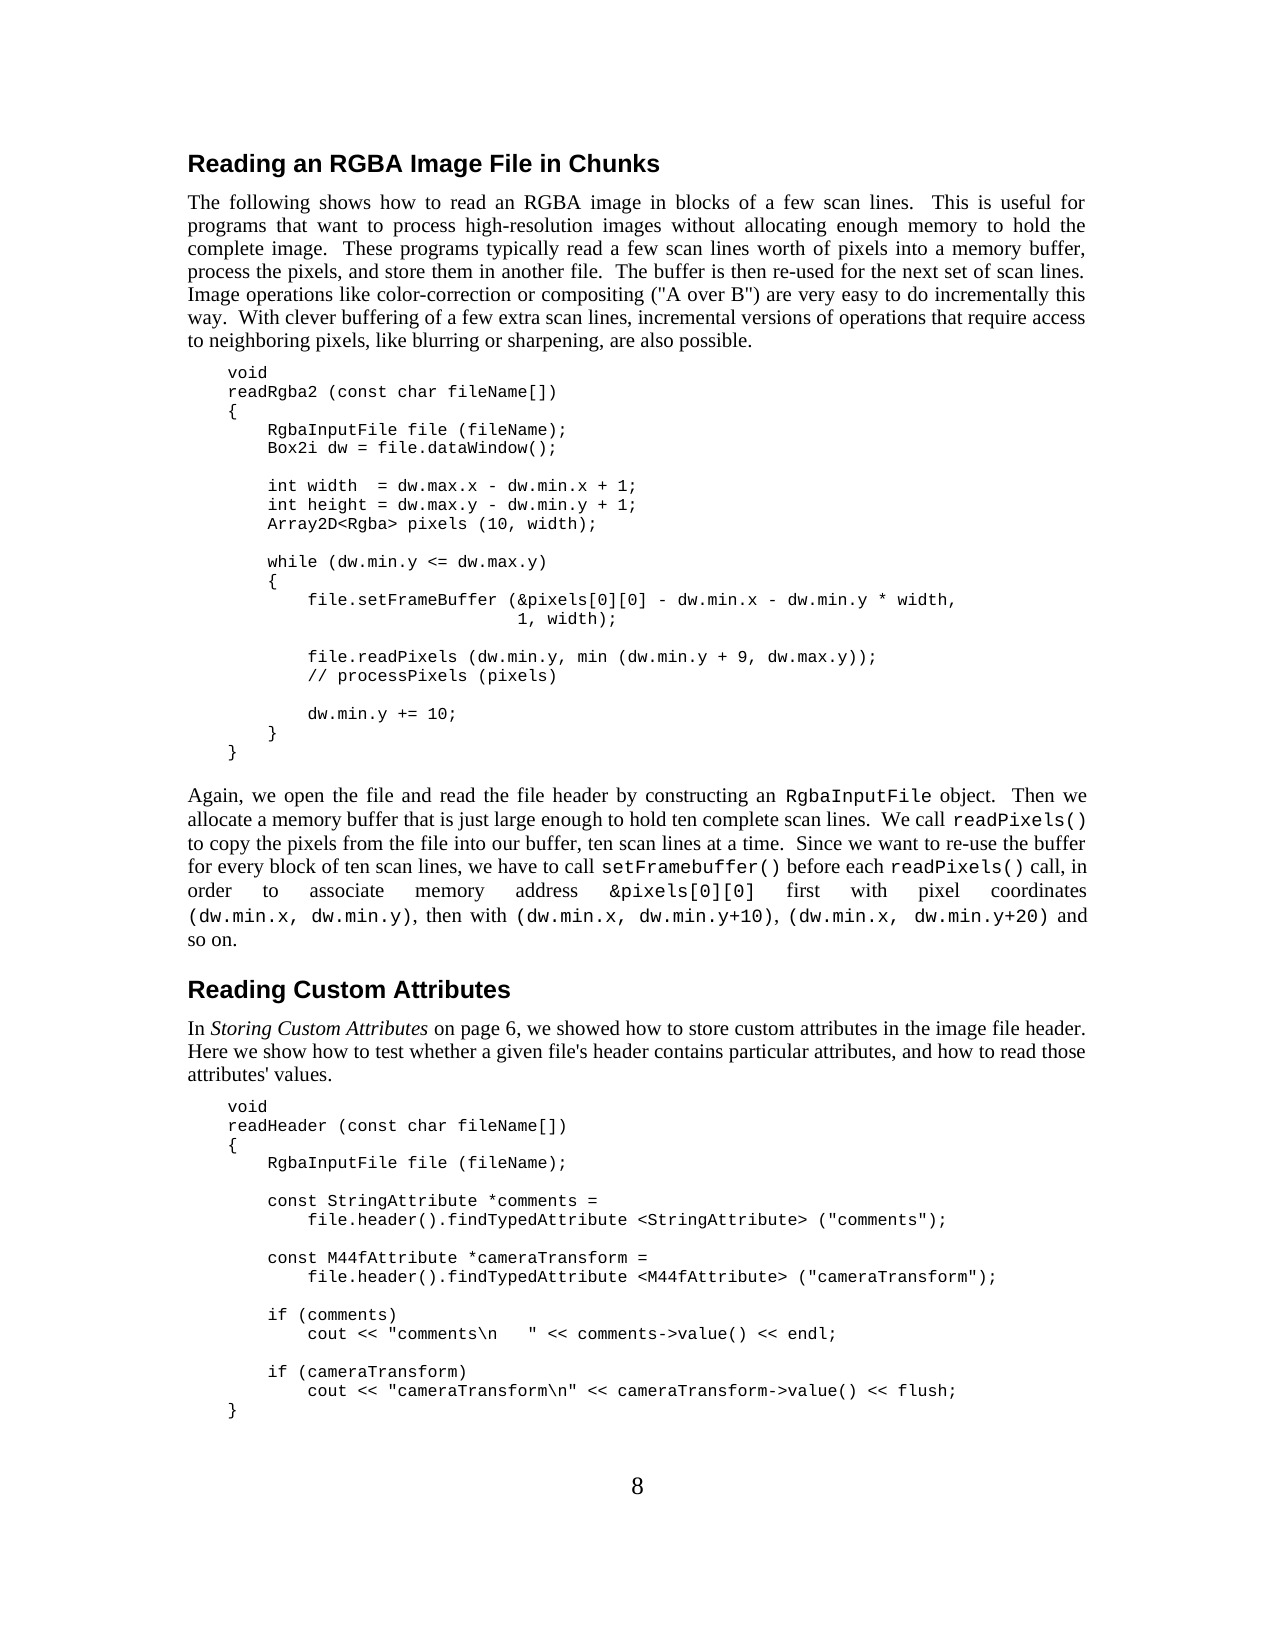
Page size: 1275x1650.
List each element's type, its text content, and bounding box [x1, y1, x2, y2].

text const M44fAttribute *cameraTransform = [187, 1250, 1087, 1269]
text file.readPixels (dw.min.y, min (dw.min.y + 9, dw.max.y)); [187, 648, 1087, 667]
text int height = dw.max.y - dw.min.y + 1; [187, 497, 1087, 516]
subtitle Reading Custom Attributes [187, 976, 1087, 1004]
text if (cameraTransform) [187, 1363, 1087, 1382]
text int width = dw.max.x - dw.min.x + 1; [187, 478, 1087, 497]
text readHeader (const char fileName[]) [187, 1117, 1087, 1136]
text } [187, 724, 1087, 743]
text void [187, 364, 1087, 383]
text { [187, 1136, 1087, 1155]
text { [187, 402, 1087, 421]
text const StringAttribute *comments = [187, 1193, 1087, 1212]
text cout << "cameraTransform\n" << cameraTransform->value() << flush; [187, 1382, 1087, 1401]
text if (comments) [187, 1307, 1087, 1326]
text void [187, 1098, 1087, 1117]
text RgbaInputFile file (fileName); [187, 421, 1087, 440]
text readRgba2 (const char fileName[]) [187, 383, 1087, 402]
text In Storing Custom Attributes on page 6, we showed how to store custom attributes in the image file header. Here we show how to test whether a given file's header contains particular attributes, and how to read those attributes' values. [187, 1016, 1087, 1086]
subtitle Reading an RGBA Image File in Chunks [187, 150, 1087, 178]
text Again, we open the file and read the file header by constructing an RgbaInputFile object. Then we allocate a memory buffer that is just large enough to hold ten complete scan lines. We call readPixels() to copy the pixels from the file into our buffer, ten scan lines at a time. Since we want to re-use the buffer for every block of ten scan lines, we have to call setFramebuffer() before each readPixels() call, in order to associate memory address &pixels[0][0] first with pixel coordinates (dw.min.x, dw.min.y), then with (dw.min.x, dw.min.y+10), (dw.min.x, dw.min.y+20) and so on. [187, 783, 1087, 951]
text } [187, 743, 1087, 762]
text // processPixels (pixels) [187, 667, 1087, 686]
text { [187, 573, 1087, 592]
text RgbaInputFile file (fileName); [187, 1155, 1087, 1174]
text The following shows how to read an RGBA image in blocks of a few scan lines. This is useful for programs that want to process high-resolution images without allocating enough memory to hold the complete image. These programs typically read a few scan lines worth of pixels into a memory buffer, process the pixels, and store them in another file. The buffer is then re-used for the next set of scan lines. Image operations like color-correction or compositing ("A over B") are very easy to do incrementally this way. With clever buffering of a few extra scan lines, incremental versions of operations that require access to neighboring pixels, like blurring or sharpening, are also possible. [187, 191, 1087, 352]
text file.header().findTypedAttribute <M44fAttribute> ("cameraTransform"); [187, 1269, 1087, 1288]
text Array2D<Rgba> pixels (10, width); [187, 516, 1087, 535]
text dw.min.y += 10; [187, 705, 1087, 724]
text Box2i dw = file.dataWindow(); [187, 440, 1087, 459]
text cout << "comments\n " << comments->value() << endl; [187, 1326, 1087, 1344]
text file.setFrameBuffer (&pixels[0][0] - dw.min.x - dw.min.y * width, [187, 592, 1087, 611]
text file.header().findTypedAttribute <StringAttribute> ("comments"); [187, 1212, 1087, 1231]
text while (dw.min.y <= dw.max.y) [187, 554, 1087, 573]
text 1, width); [187, 611, 1087, 629]
text } [187, 1401, 1087, 1420]
